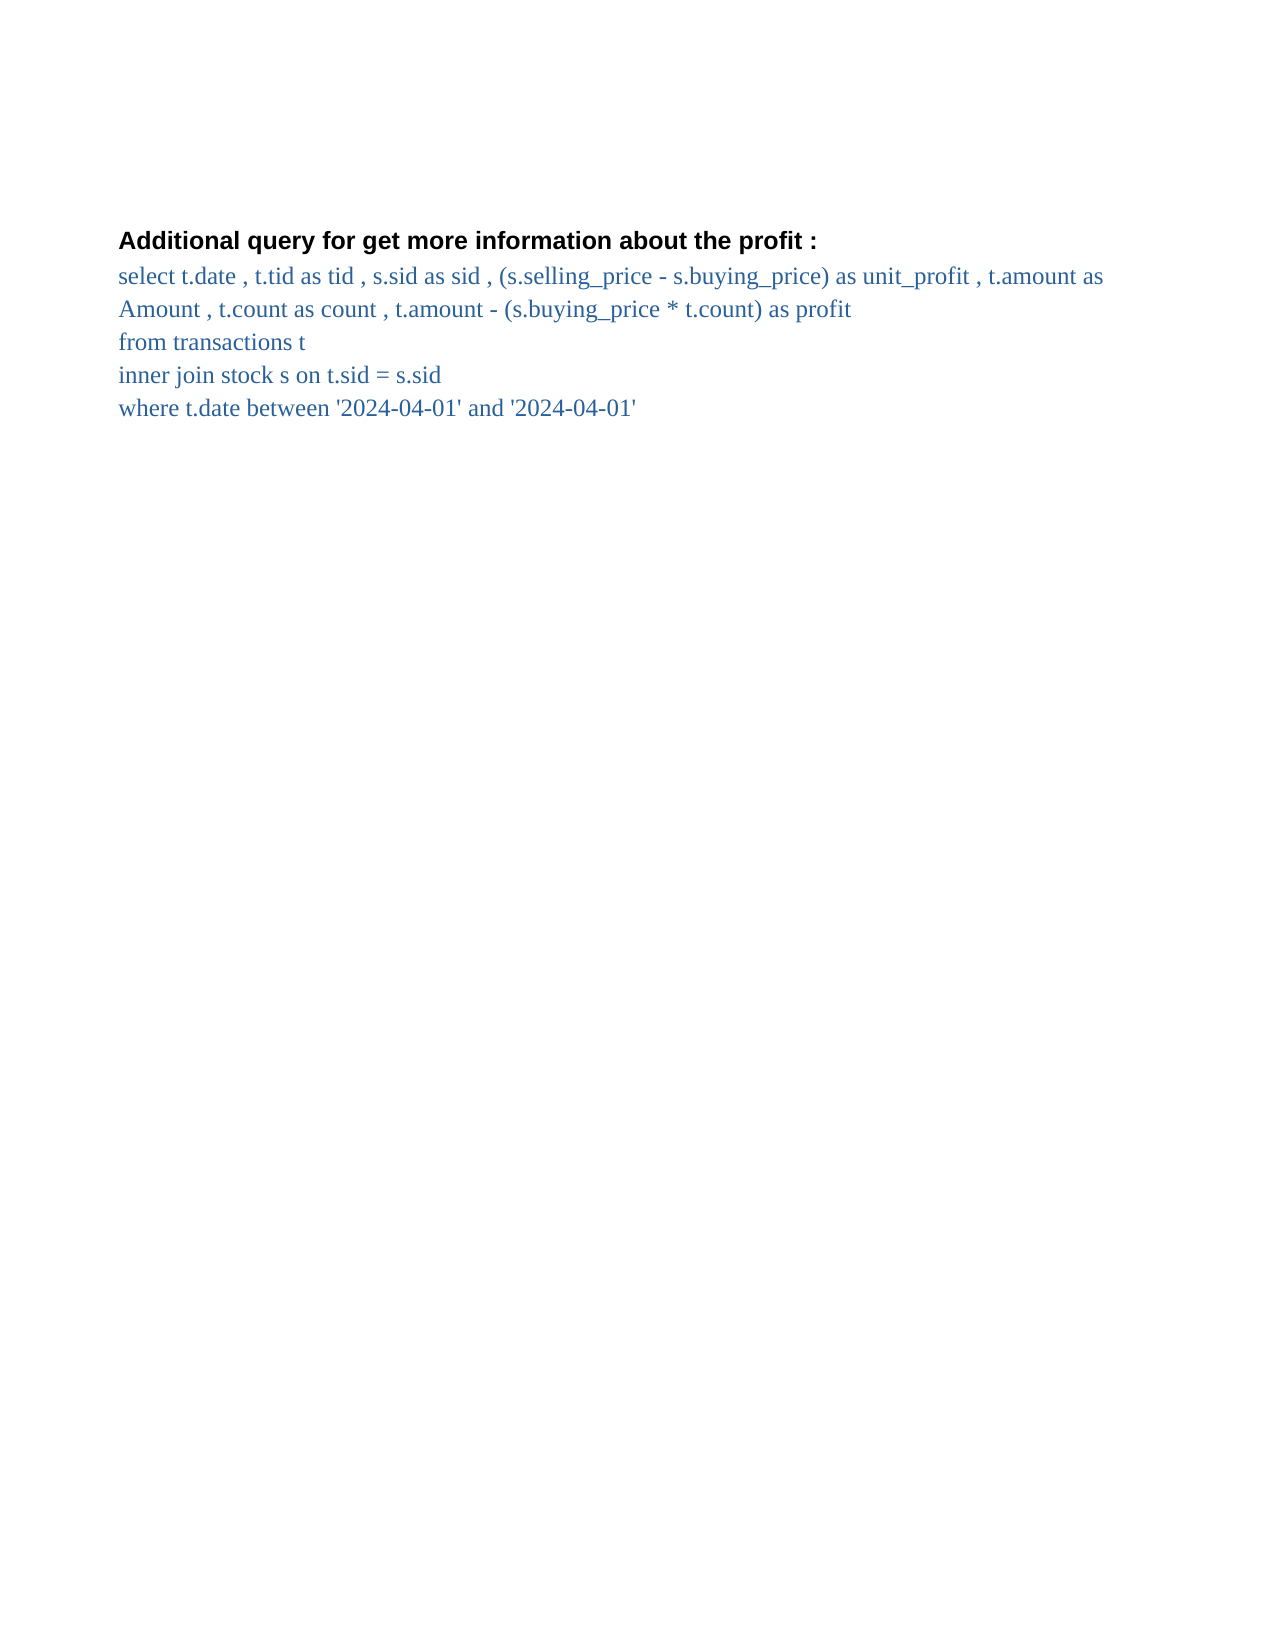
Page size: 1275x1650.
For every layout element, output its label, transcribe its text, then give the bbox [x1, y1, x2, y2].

subtitle Additional query for get more information about the profit : [118, 226, 1157, 254]
text select t.date , t.tid as tid , s.sid as sid , (s.selling_price - s.buying_price) as unit_profit , t.amount as Amount , t.count as count , t.amount - (s.buying_price * t.count) as profit from transactions t inner join stock s on t.sid = s.sid where t.date between '2024-04-01' and '2024-04-01' [118, 261, 1157, 455]
